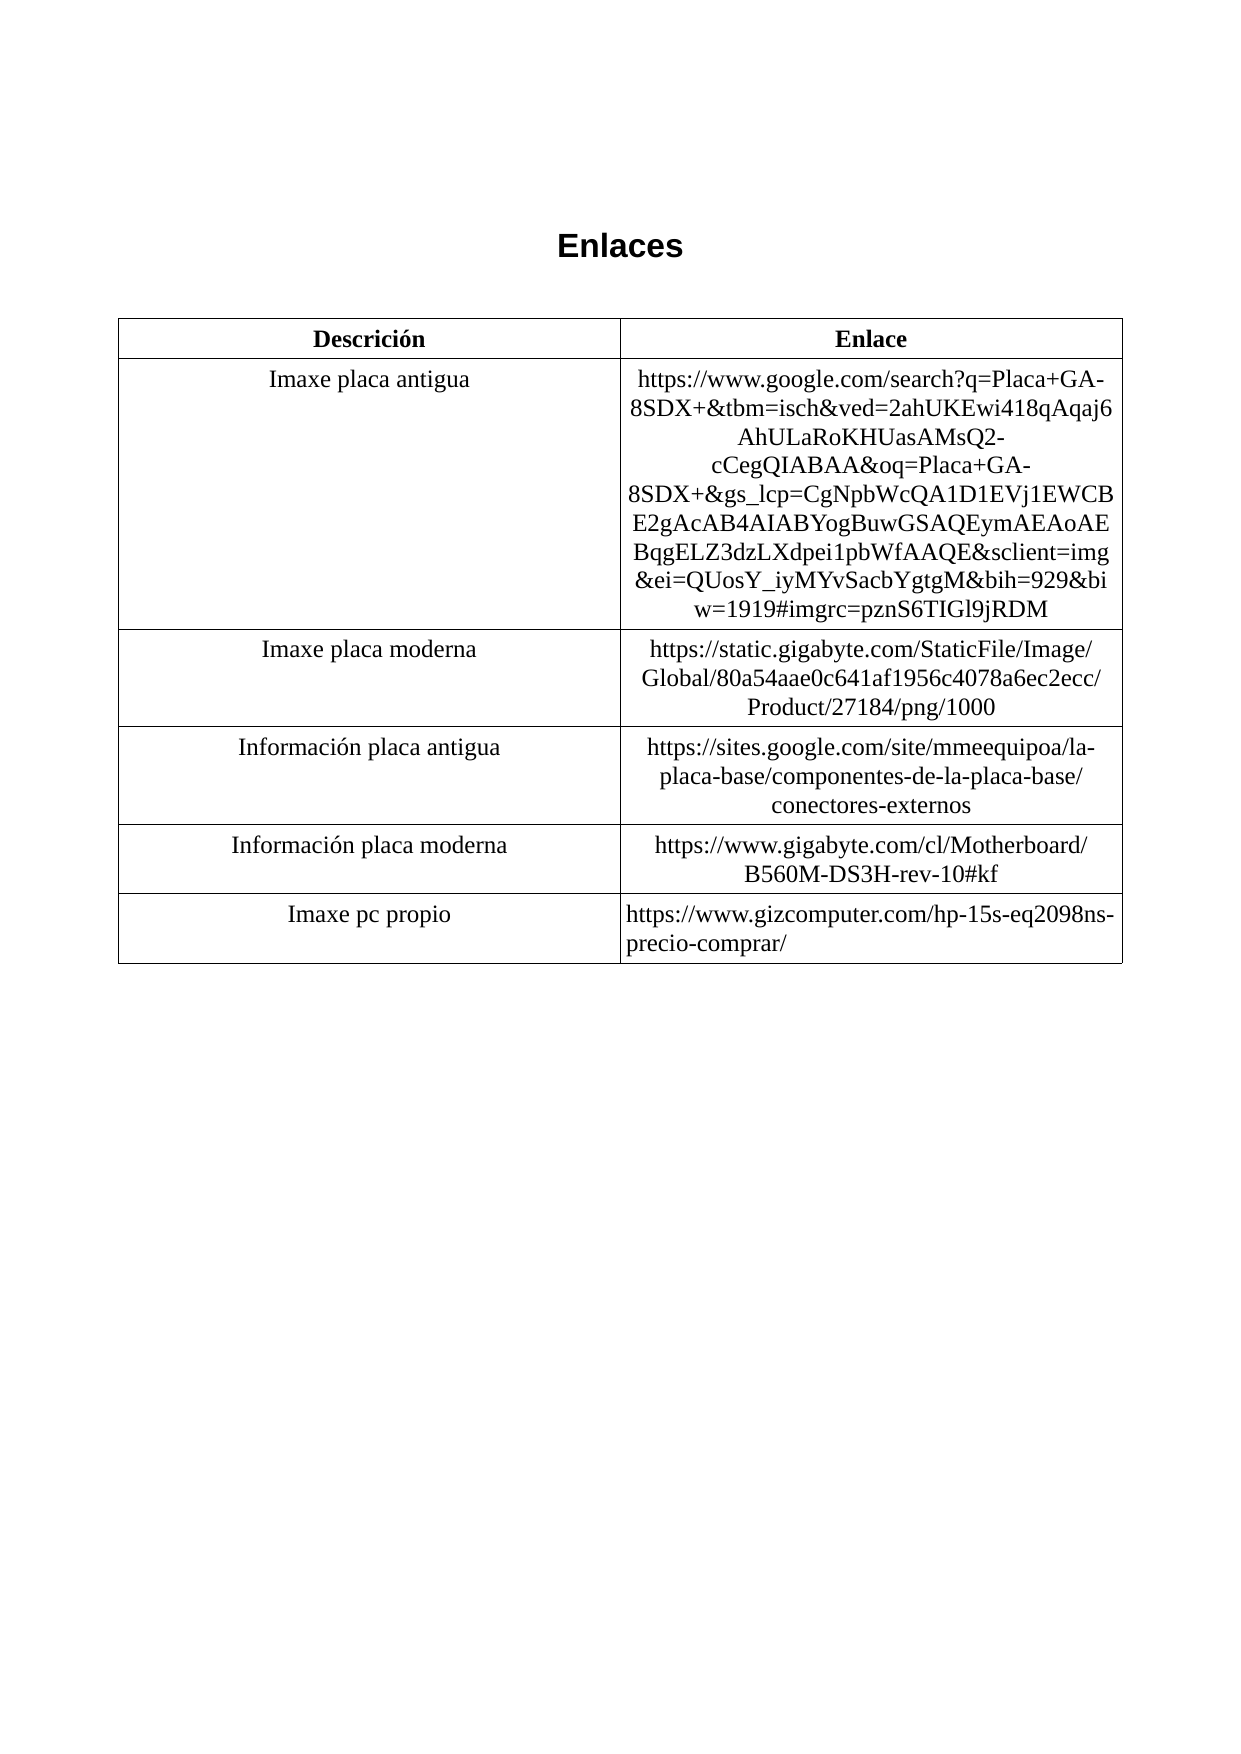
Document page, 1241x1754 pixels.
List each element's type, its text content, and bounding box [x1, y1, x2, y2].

table_cell Información placa antigua [119, 727, 620, 824]
table_cell Imaxe pc propio [119, 894, 620, 962]
table_cell https://www.google.com/search?q=Placa+GA-8SDX+&tbm=isch&ved=2ahUKEwi418qAqaj6AhULaRoKHUasAMsQ2-cCegQIABAA&oq=Placa+GA-8SDX+&gs_lcp=CgNpbWcQA1D1EVj1EWCBE2gAcAB4AIABYogBuwGSAQEymAEAoAEBqgELZ3dzLXdpei1pbWfAAQE&sclient=img&ei=QUosY_iyMYvSacbYgtgM&bih=929&biw=1919#imgrc=pznS6TIGl9jRDM [621, 359, 1122, 629]
table_cell https://static.gigabyte.com/StaticFile/Image/Global/80a54aae0c641af1956c4078a6ec2ecc/Product/27184/png/1000 [621, 630, 1122, 726]
subtitle Enlaces [118, 226, 1122, 264]
table_header Enlace [621, 319, 1122, 358]
table_cell Imaxe placa antigua [119, 359, 620, 629]
table_cell Imaxe placa moderna [119, 630, 620, 726]
table_header Descrición [119, 319, 620, 358]
table_cell Información placa moderna [119, 825, 620, 893]
table_cell https://sites.google.com/site/mmeequipoa/la-placa-base/componentes-de-la-placa-base/conectores-externos [621, 727, 1122, 824]
table_cell https://www.gizcomputer.com/hp-15s-eq2098ns-precio-comprar/ [621, 894, 1122, 962]
table_cell https://www.gigabyte.com/cl/Motherboard/B560M-DS3H-rev-10#kf [621, 825, 1122, 893]
